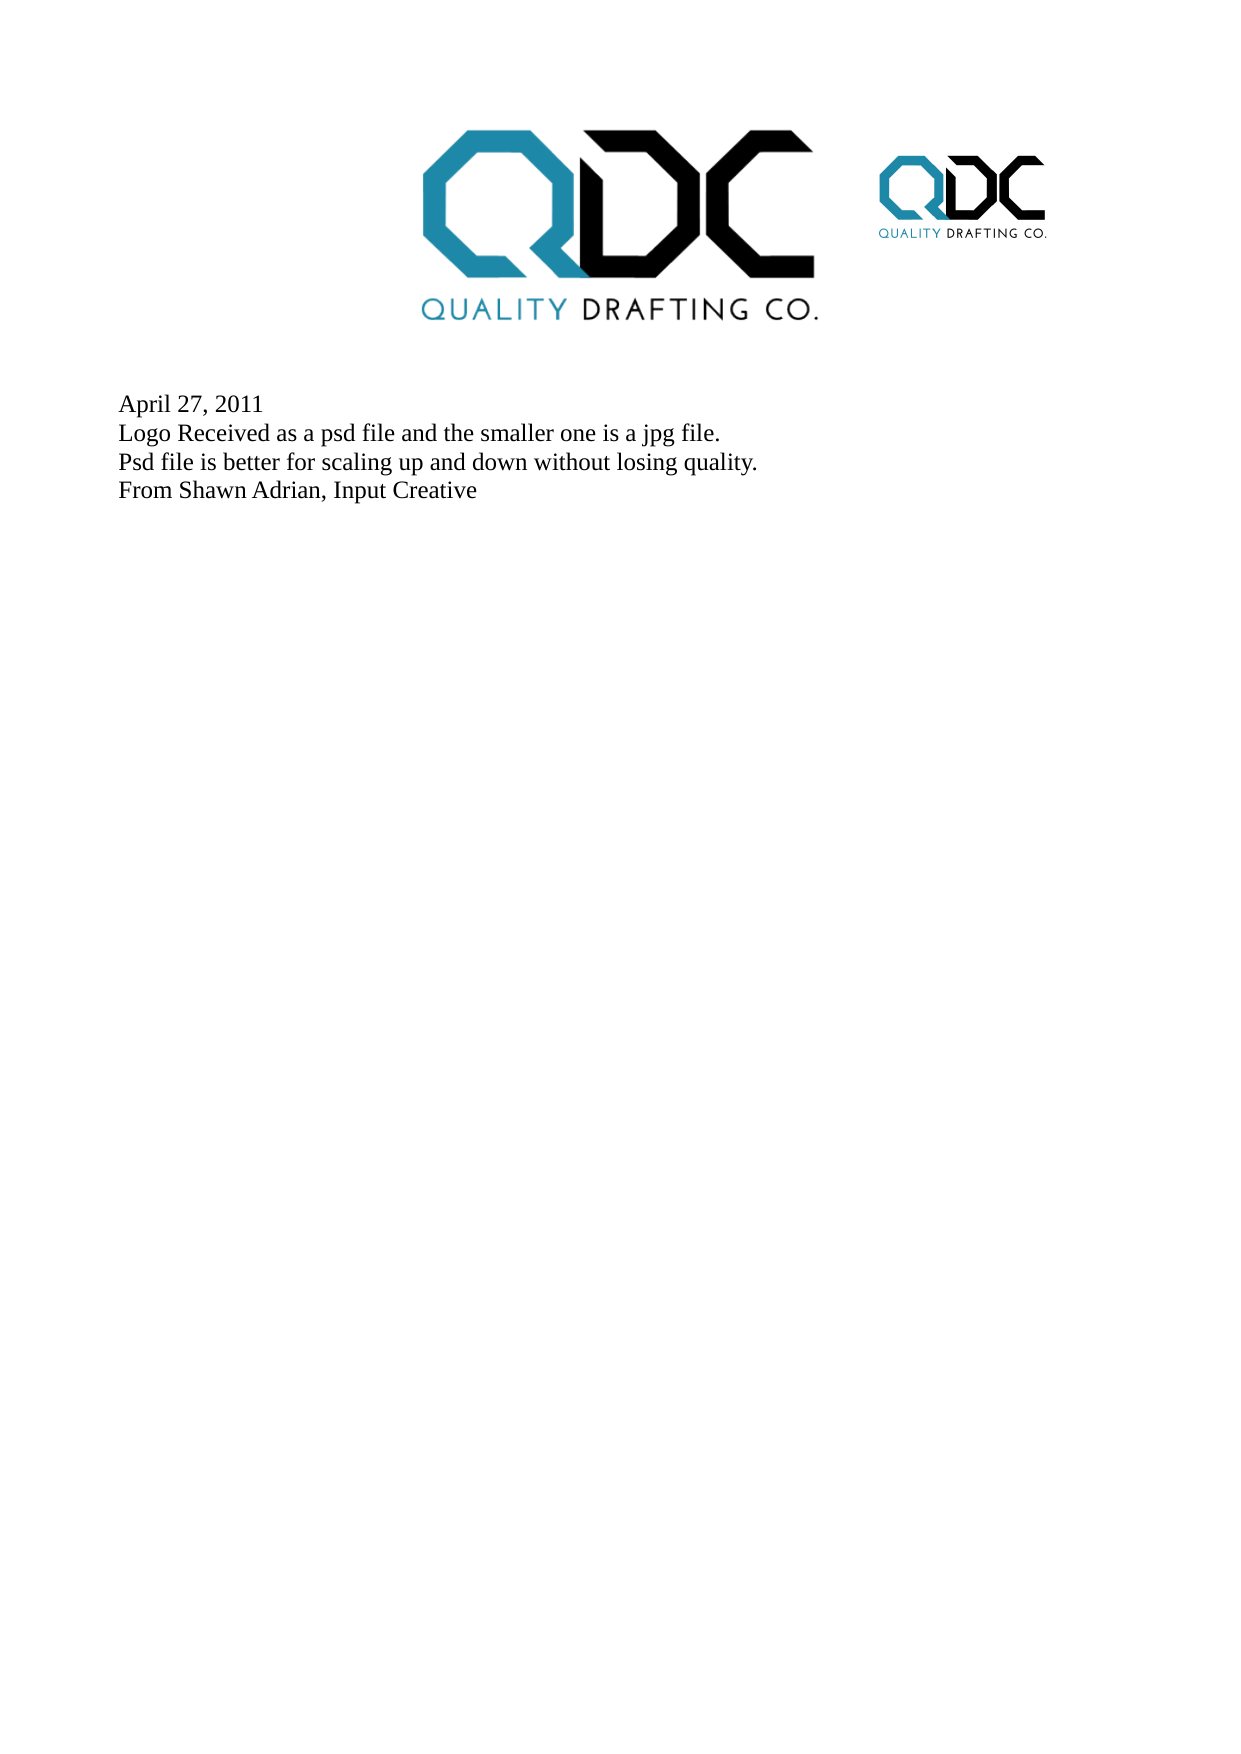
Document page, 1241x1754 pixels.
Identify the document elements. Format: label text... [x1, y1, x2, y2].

picture [412, 118, 829, 332]
text From Shawn Adrian, Input Creative [118, 475, 1122, 504]
picture [874, 151, 1050, 243]
text Psd file is better for scaling up and down without losing quality. [118, 447, 1122, 475]
text Logo Received as a psd file and the smaller one is a jpg file. [118, 418, 1122, 447]
text April 27, 2011 [118, 389, 1122, 418]
